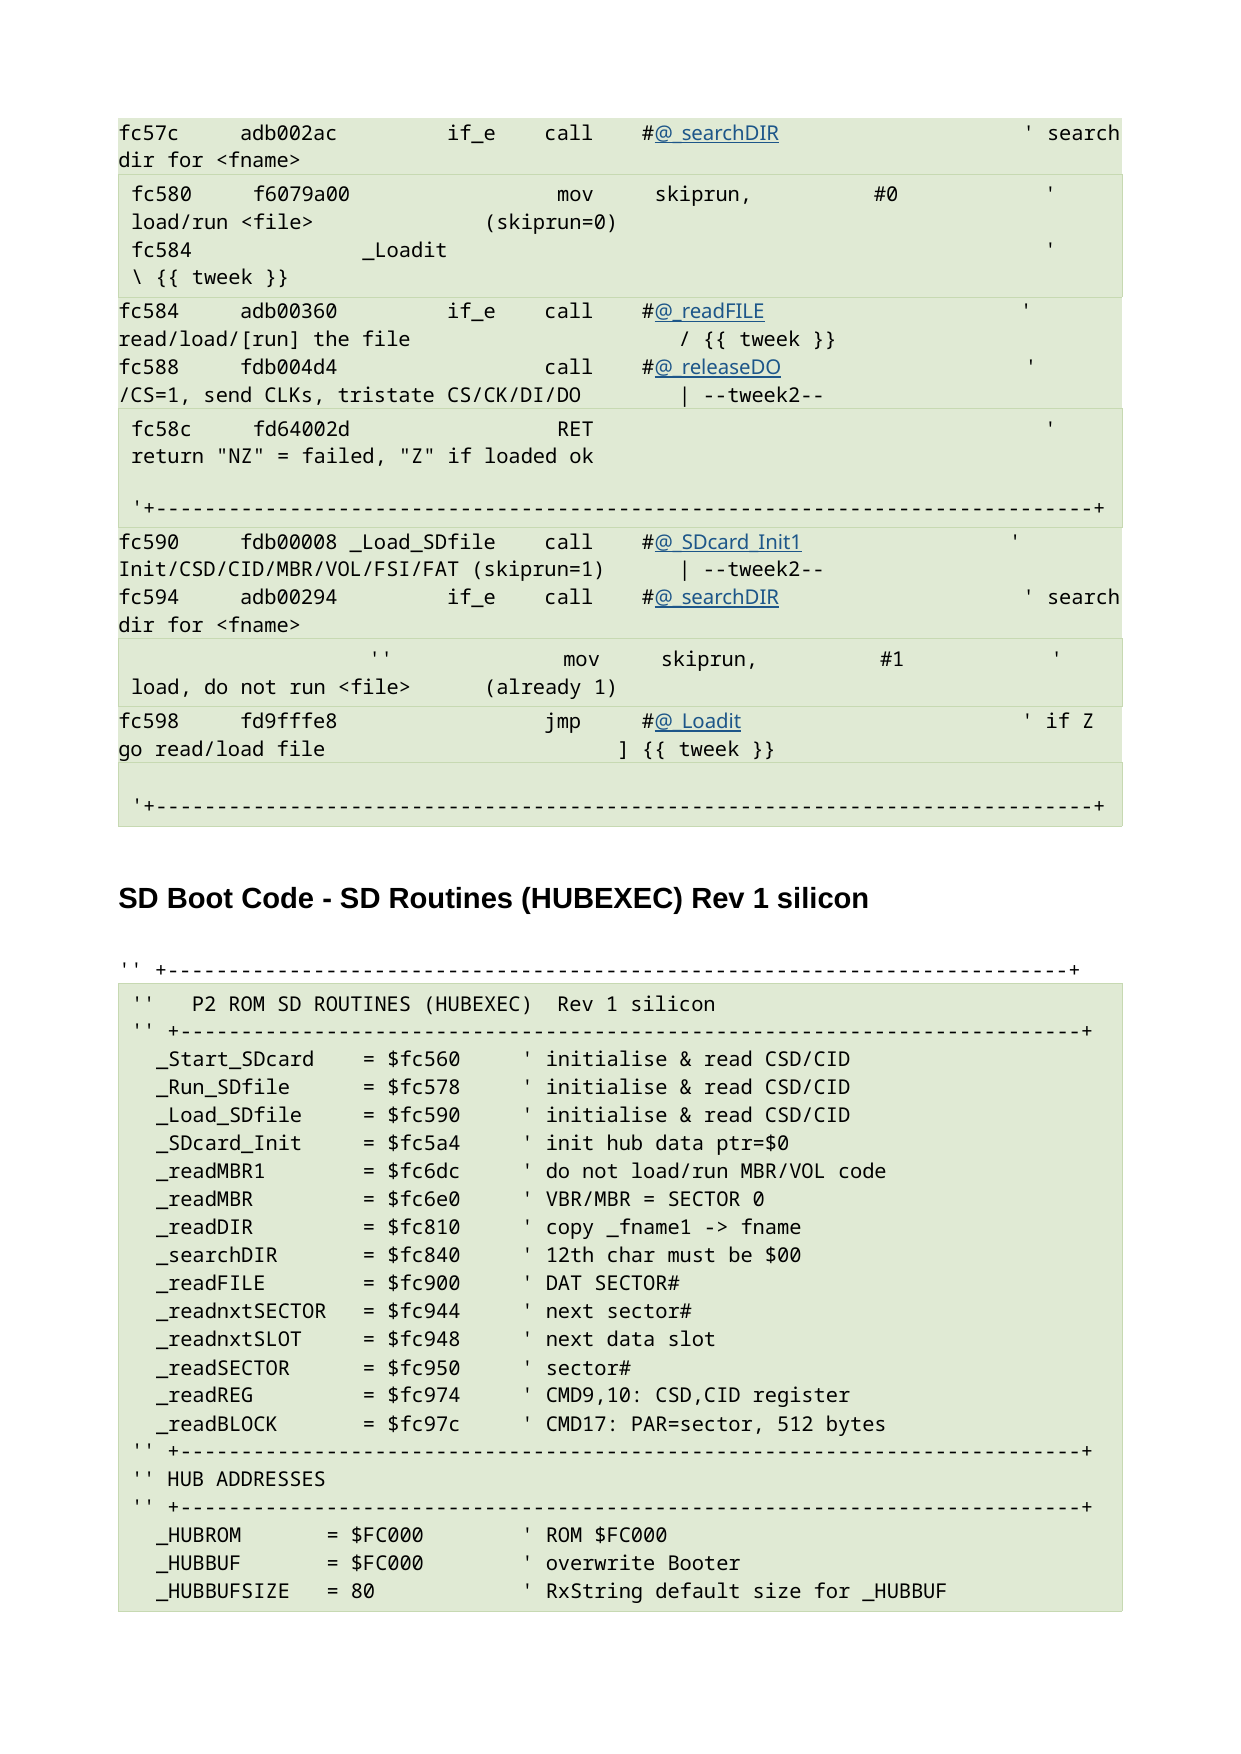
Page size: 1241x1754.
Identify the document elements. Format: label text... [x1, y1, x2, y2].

text _readMBR = $fc6e0 ' VBR/MBR = SECTOR 0 [119, 1179, 1122, 1207]
text _Run_SDfile = $fc578 ' initialise & read CSD/CID [119, 1067, 1122, 1094]
text '+-----------------------------------------------------------------------------+ [119, 763, 1122, 826]
text _HUBBUFSIZE = 80 ' RxString default size for _HUBBUF [119, 1570, 1122, 1611]
text fc590 fdb00008 _Load_SDfile call #@_SDcard_Init1 ' Init/CSD/CID/MBR/VOL/FSI/FAT (skiprun=1) | --tweek2-- [118, 528, 1122, 583]
text _HUBBUF = $FC000 ' overwrite Booter [119, 1542, 1122, 1570]
text fc594 adb00294 if_e call #@_searchDIR ' search dir for <fname> [118, 583, 1122, 638]
text '' P2 ROM SD ROUTINES (HUBEXEC) Rev 1 silicon [119, 984, 1122, 1011]
text _readMBR1 = $fc6dc ' do not load/run MBR/VOL code [119, 1151, 1122, 1179]
text _SDcard_Init = $fc5a4 ' init hub data ptr=$0 [119, 1123, 1122, 1151]
text _Start_SDcard = $fc560 ' initialise & read CSD/CID [119, 1038, 1122, 1067]
text fc58c fd64002d RET ' return "NZ" = failed, "Z" if loaded ok [119, 409, 1122, 463]
text '' +--------------------------------------------------------------------------+ [118, 955, 1122, 983]
text _readSECTOR = $fc950 ' sector# [119, 1347, 1122, 1375]
text '+-----------------------------------------------------------------------------+ [119, 463, 1122, 527]
text '' HUB ADDRESSES [119, 1458, 1122, 1486]
text _HUBROM = $FC000 ' ROM $FC000 [119, 1514, 1122, 1542]
text _readREG = $fc974 ' CMD9,10: CSD,CID register [119, 1375, 1122, 1403]
text '' +--------------------------------------------------------------------------+ [119, 1486, 1122, 1514]
text _readFILE = $fc900 ' DAT SECTOR# [119, 1263, 1122, 1291]
text '' mov skiprun, #1 ' load, do not run <file> (already 1) [119, 639, 1122, 706]
text _readnxtSLOT = $fc948 ' next data slot [119, 1319, 1122, 1347]
text _Load_SDfile = $fc590 ' initialise & read CSD/CID [119, 1094, 1122, 1123]
text _searchDIR = $fc840 ' 12th char must be $00 [119, 1235, 1122, 1263]
text _readBLOCK = $fc97c ' CMD17: PAR=sector, 512 bytes [119, 1403, 1122, 1431]
text fc588 fdb004d4 call #@_releaseDO ' /CS=1, send CLKs, tristate CS/CK/DI/DO | --tweek2-- [118, 352, 1122, 408]
text fc580 f6079a00 mov skiprun, #0 ' load/run <file> (skiprun=0) [119, 175, 1122, 229]
text _readDIR = $fc810 ' copy _fname1 -> fname [119, 1207, 1122, 1235]
text _readnxtSECTOR = $fc944 ' next sector# [119, 1291, 1122, 1319]
text fc584 adb00360 if_e call #@_readFILE ' read/load/[run] the file / {{ tweek }} [118, 298, 1122, 352]
subtitle SD Boot Code - SD Routines (HUBEXEC) Rev 1 silicon [118, 881, 1122, 914]
text '' +--------------------------------------------------------------------------+ [119, 1011, 1122, 1038]
text fc584 _Loadit ' \ {{ tweek }} [119, 229, 1122, 297]
text fc57c adb002ac if_e call #@_searchDIR ' search dir for <fname> [118, 118, 1122, 173]
text '' +--------------------------------------------------------------------------+ [119, 1431, 1122, 1458]
text fc598 fd9fffe8 jmp #@_Loadit ' if Z go read/load file ] {{ tweek }} [118, 707, 1122, 762]
